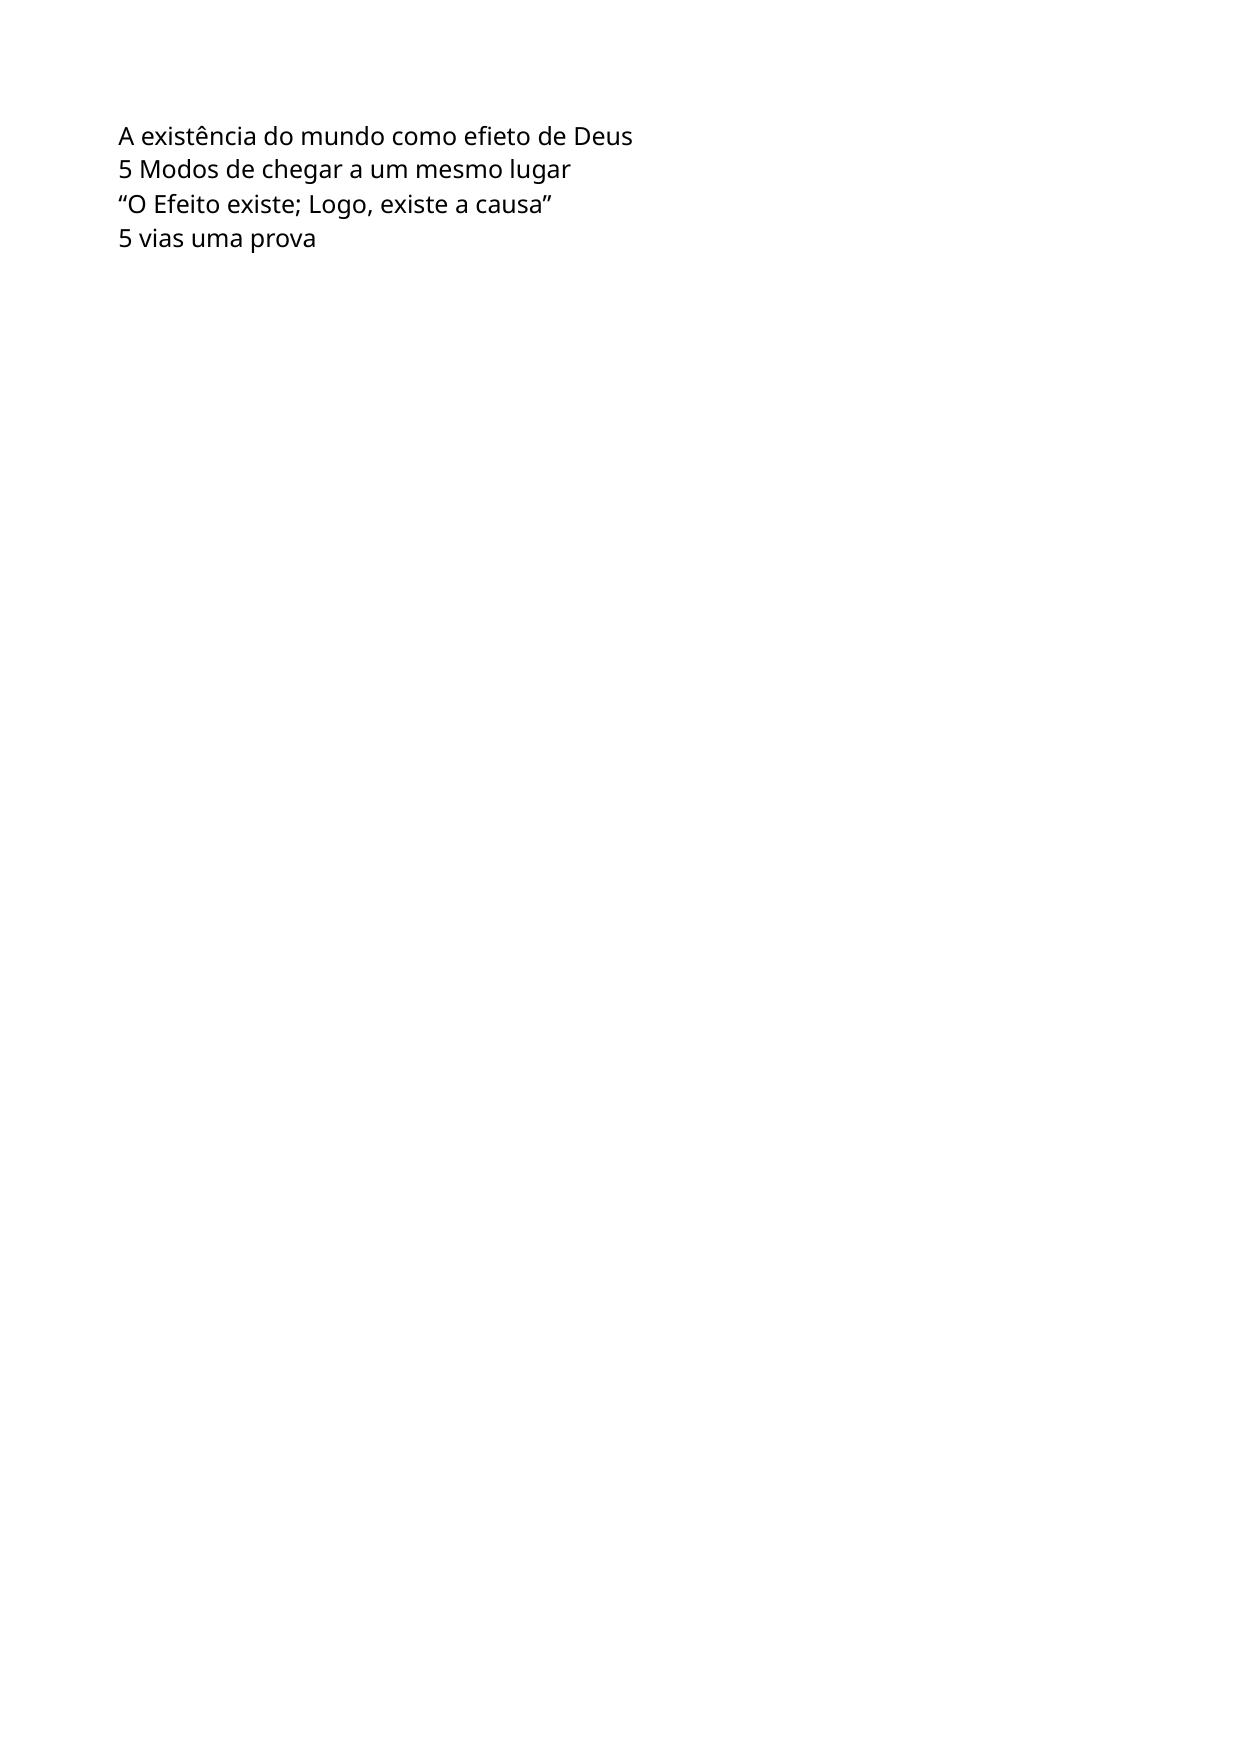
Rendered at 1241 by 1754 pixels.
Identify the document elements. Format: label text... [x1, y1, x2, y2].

text 5 Modos de chegar a um mesmo lugar [118, 152, 1122, 186]
text A existência do mundo como efieto de Deus [118, 118, 1122, 152]
text 5 vias uma prova [118, 220, 1122, 254]
text “O Efeito existe; Logo, existe a causa” [118, 186, 1122, 220]
